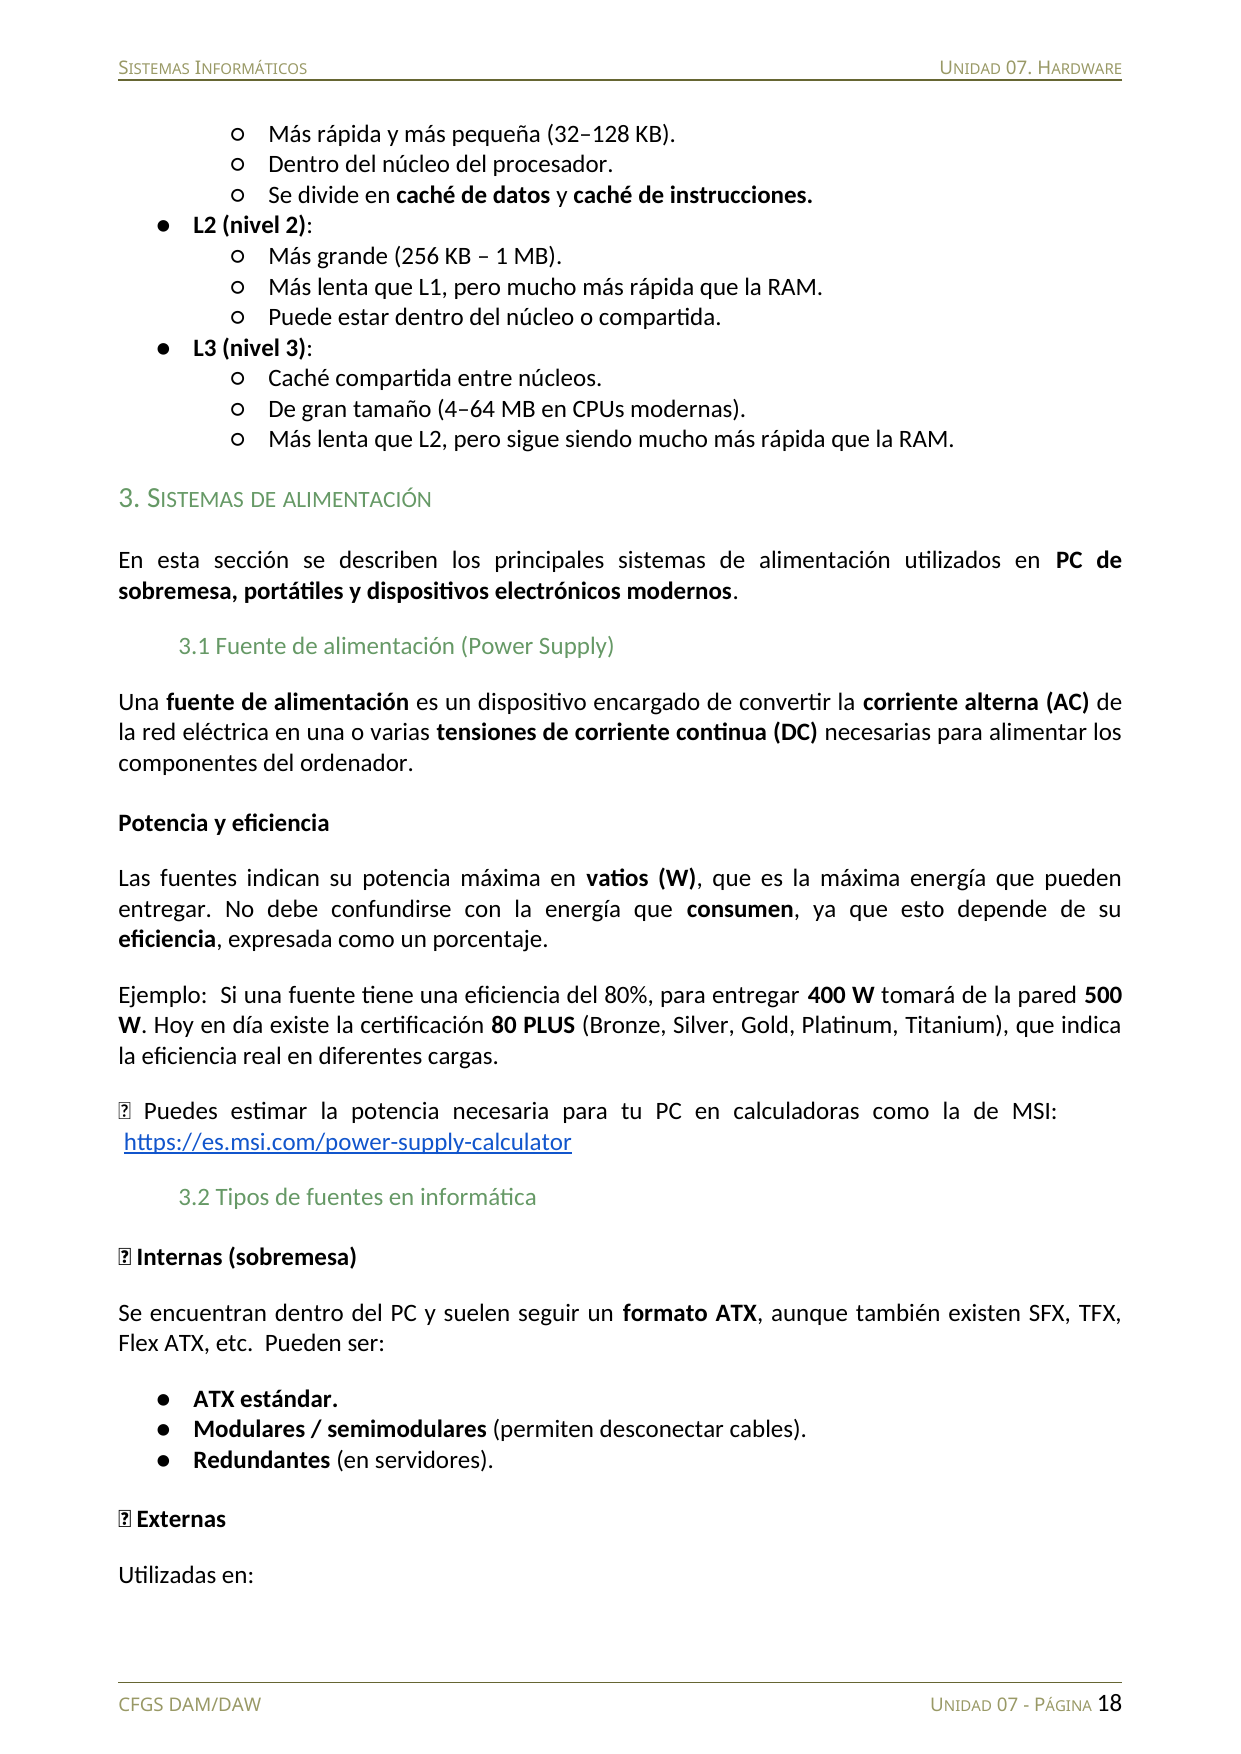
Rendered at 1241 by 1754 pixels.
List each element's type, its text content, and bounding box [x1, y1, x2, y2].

list Puede estar dentro del núcleo o compartida. [231, 301, 1122, 332]
text Potencia y eficiencia [118, 807, 1122, 837]
list Se divide en caché de datos y caché de instrucciones. [231, 179, 1122, 209]
subtitle 3.1 Fuente de alimentación (Power Supply) [178, 631, 1122, 661]
list Modulares / semimodulares (permiten desconectar cables). [156, 1413, 1122, 1444]
list Más lenta que L1, pero mucho más rápida que la RAM. [231, 271, 1122, 301]
list L2 (nivel 2): [156, 209, 1122, 240]
list Más lenta que L2, pero sigue siendo mucho más rápida que la RAM. [231, 423, 1122, 454]
list ATX estándar. [156, 1383, 1122, 1413]
list L3 (nivel 3): [156, 332, 1122, 362]
text Utilizadas en: [118, 1559, 1122, 1589]
text 🔹 Externas [118, 1503, 1122, 1534]
list De gran tamaño (4–64 MB en CPUs modernas). [231, 393, 1122, 423]
text 🔹 Internas (sobremesa) [118, 1241, 1122, 1272]
text Se encuentran dentro del PC y suelen seguir un formato ATX, aunque también existen SFX, TFX, Flex ATX, etc. Pueden ser: [118, 1297, 1122, 1358]
list Dentro del núcleo del procesador. [231, 148, 1122, 179]
subtitle 3.2 Tipos de fuentes en informática [178, 1181, 1122, 1212]
list Más grande (256 KB – 1 MB). [231, 240, 1122, 271]
text 💡 Puedes estimar la potencia necesaria para tu PC en calculadoras como la de MSI: https://es.msi.com/power-supply-calculator [118, 1095, 1060, 1156]
text Las fuentes indican su potencia máxima en vatios (W), que es la máxima energía que pueden entregar. No debe confundirse con la energía que consumen, ya que esto depende de su eficiencia, expresada como un porcentaje. [118, 862, 1122, 954]
list Más rápida y más pequeña (32–128 KB). [231, 118, 1122, 148]
list Caché compartida entre núcleos. [231, 362, 1122, 393]
list Redundantes (en servidores). [156, 1444, 1122, 1474]
subtitle 3. Sistemas de alimentación [118, 479, 1122, 514]
text Una fuente de alimentación es un dispositivo encargado de convertir la corriente alterna (AC) de la red eléctrica en una o varias tensiones de corriente continua (DC) necesarias para alimentar los componentes del ordenador. [118, 686, 1122, 778]
text En esta sección se describen los principales sistemas de alimentación utilizados en PC de sobremesa, portátiles y dispositivos electrónicos modernos. [118, 544, 1122, 606]
text Ejemplo: Si una fuente tiene una eficiencia del 80%, para entregar 400 W tomará de la pared 500 W. Hoy en día existe la certificación 80 PLUS (Bronze, Silver, Gold, Platinum, Titanium), que indica la eficiencia real en diferentes cargas. [118, 979, 1122, 1070]
